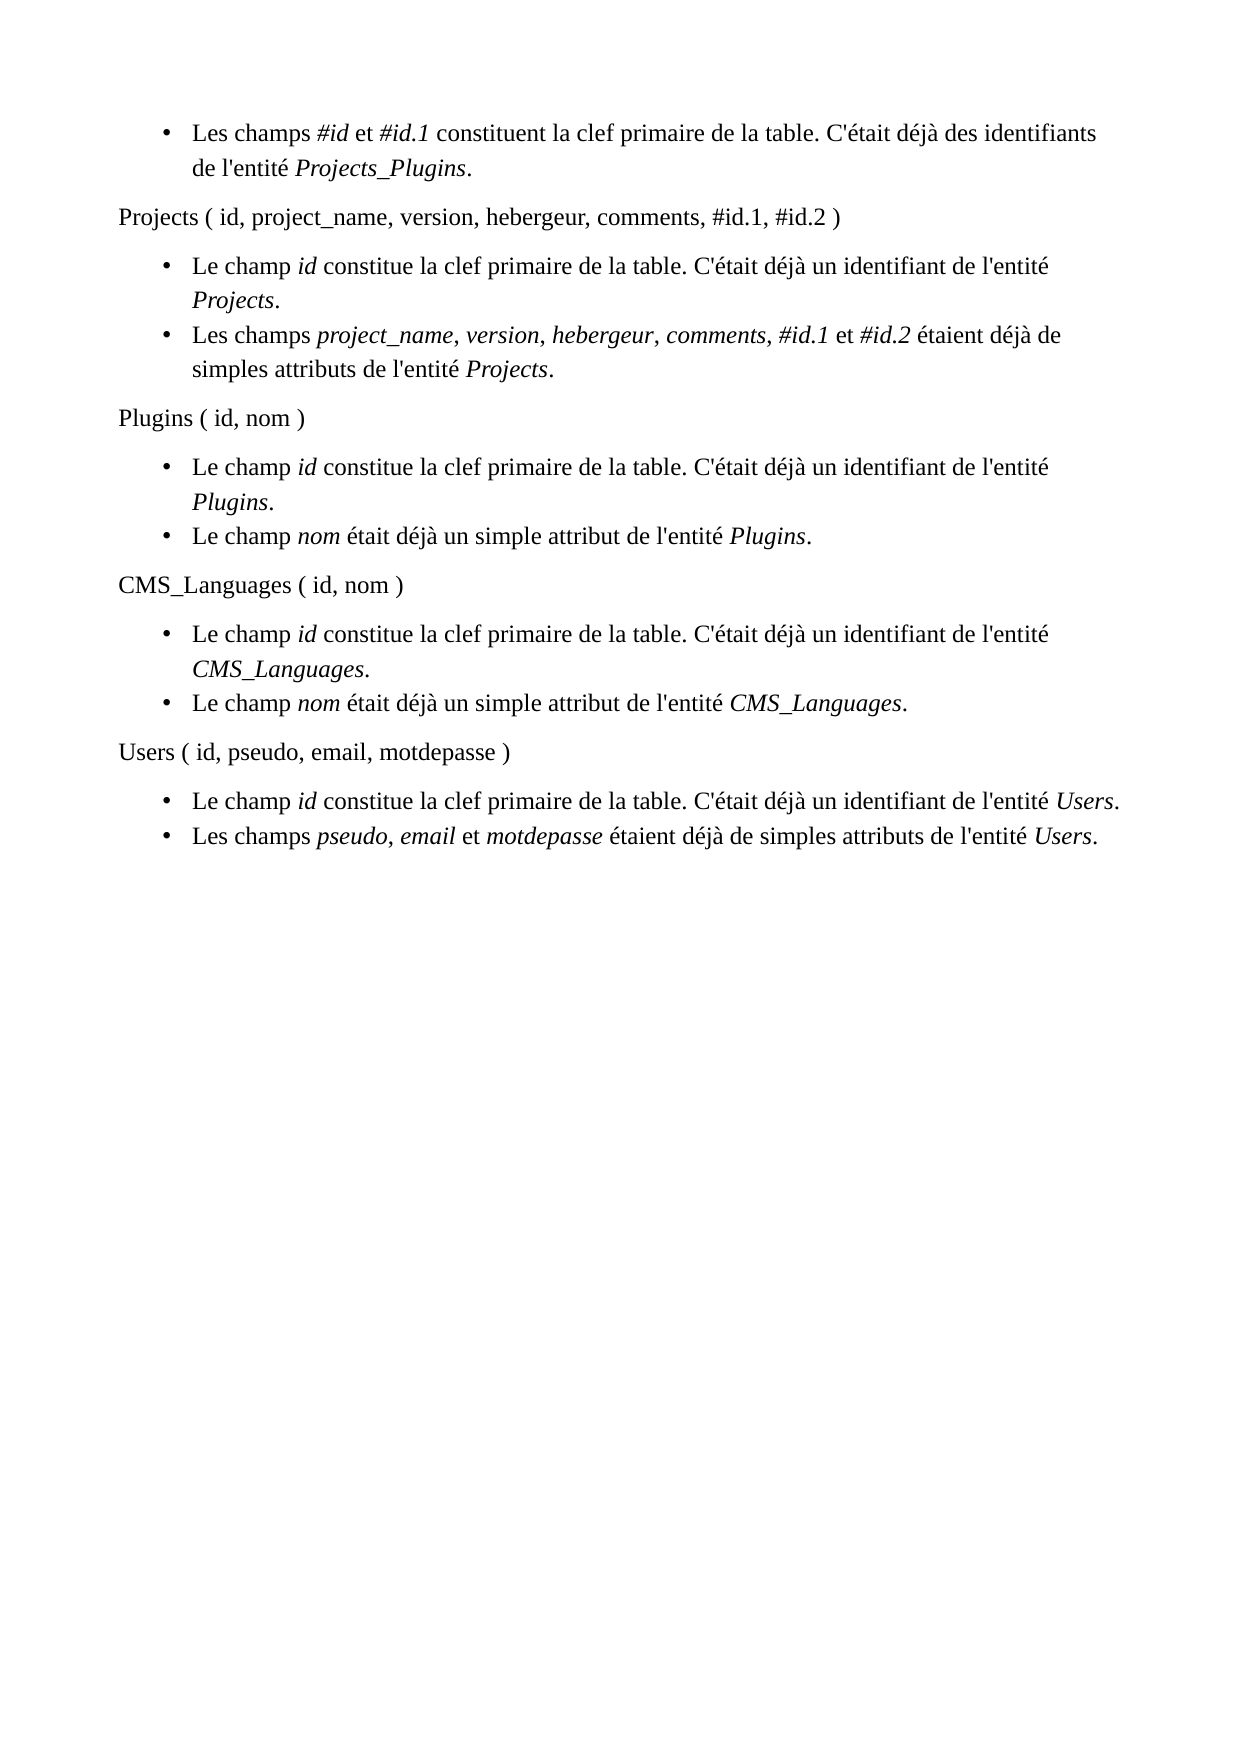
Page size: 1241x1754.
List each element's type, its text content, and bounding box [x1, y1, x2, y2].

list Les champs pseudo, email et motdepasse étaient déjà de simples attributs de l'entité Users. [162, 821, 1122, 850]
text Projects ( id, project_name, version, hebergeur, comments, #id.1, #id.2 ) [118, 202, 1122, 230]
list Le champ nom était déjà un simple attribut de l'entité Plugins. [162, 521, 1122, 550]
list Le champ id constitue la clef primaire de la table. C'était déjà un identifiant de l'entité Plugins. [162, 452, 1122, 516]
list Le champ id constitue la clef primaire de la table. C'était déjà un identifiant de l'entité Projects. [162, 251, 1122, 314]
list Le champ nom était déjà un simple attribut de l'entité CMS_Languages. [162, 688, 1122, 717]
list Le champ id constitue la clef primaire de la table. C'était déjà un identifiant de l'entité CMS_Languages. [162, 619, 1122, 683]
text Users ( id, pseudo, email, motdepasse ) [118, 737, 1122, 766]
list Les champs project_name, version, hebergeur, comments, #id.1 et #id.2 étaient déjà de simples attributs de l'entité Projects. [162, 320, 1122, 383]
list Le champ id constitue la clef primaire de la table. C'était déjà un identifiant de l'entité Users. [162, 786, 1122, 815]
list Les champs #id et #id.1 constituent la clef primaire de la table. C'était déjà des identifiants de l'entité Projects_Plugins. [162, 118, 1122, 181]
text CMS_Languages ( id, nom ) [118, 570, 1122, 599]
text Plugins ( id, nom ) [118, 403, 1122, 432]
